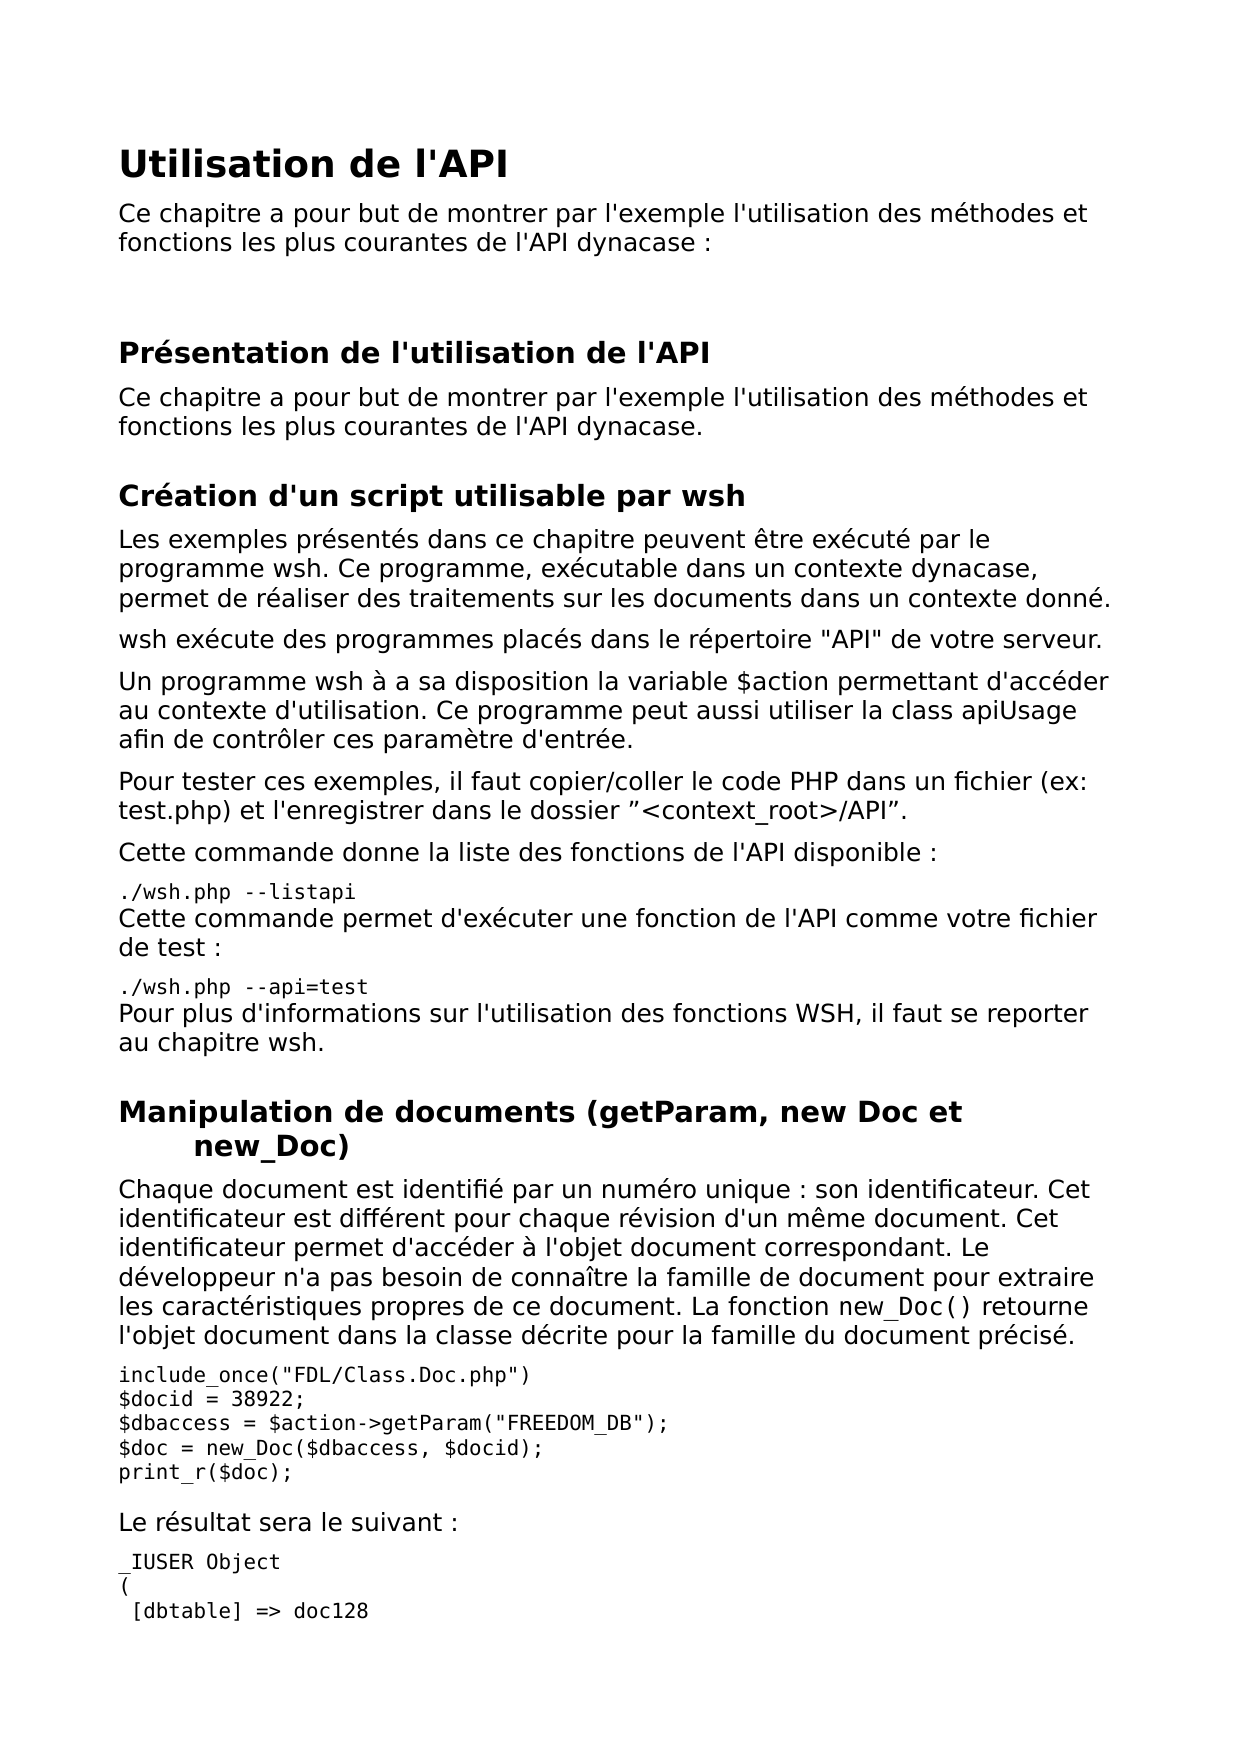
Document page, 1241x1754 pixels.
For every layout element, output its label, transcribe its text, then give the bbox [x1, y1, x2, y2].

text Cette commande donne la liste des fonctions de l'API disponible : [118, 838, 1122, 867]
text Pour tester ces exemples, il faut copier/coller le code PHP dans un fichier (ex: test.php) et l'enregistrer dans le dossier ”<context_root>/API”. [118, 767, 1122, 826]
text ./wsh.php --api=test [118, 975, 1122, 999]
text Ce chapitre a pour but de montrer par l'exemple l'utilisation des méthodes et fonctions les plus courantes de l'API dynacase. [118, 383, 1122, 442]
text Pour plus d'informations sur l'utilisation des fonctions WSH, il faut se reporter au chapitre wsh. [118, 999, 1122, 1057]
text wsh exécute des programmes placés dans le répertoire "API" de votre serveur. [118, 626, 1122, 655]
text ./wsh.php --listapi [118, 880, 1122, 904]
text Un programme wsh à a sa disposition la variable $action permettant d'accéder au contexte d'utilisation. Ce programme peut aussi utiliser la class apiUsage afin de contrôler ces paramètre d'entrée. [118, 667, 1122, 755]
text Ce chapitre a pour but de montrer par l'exemple l'utilisation des méthodes et fonctions les plus courantes de l'API dynacase : [118, 199, 1122, 258]
subtitle Manipulation de documents (getParam, new Doc et new_Doc) [118, 1095, 1122, 1163]
text include_once("FDL/Class.Doc.php") $docid = 38922; $dbaccess = $action->getParam("FREEDOM_DB"); $doc = new_Doc($dbaccess, $docid); print_r($doc); [118, 1363, 1122, 1508]
text Le résultat sera le suivant : [118, 1508, 1122, 1538]
text _IUSER Object ( [dbtable] => doc128 [118, 1550, 1122, 1623]
subtitle Présentation de l'utilisation de l'API [118, 337, 1122, 371]
text Cette commande permet d'exécuter une fonction de l'API comme votre fichier de test : [118, 904, 1122, 962]
subtitle Création d'un script utilisable par wsh [118, 479, 1122, 513]
text Les exemples présentés dans ce chapitre peuvent être exécuté par le programme wsh. Ce programme, exécutable dans un contexte dynacase, permet de réaliser des traitements sur les documents dans un contexte donné. [118, 526, 1122, 613]
subtitle Utilisation de l'API [118, 143, 1122, 187]
text Chaque document est identifié par un numéro unique : son identificateur. Cet identificateur est différent pour chaque révision d'un même document. Cet identificateur permet d'accéder à l'objet document correspondant. Le développeur n'a pas besoin de connaître la famille de document pour extraire les caractéristiques propres de ce document. La fonction new_Doc() retourne l'objet document dans la classe décrite pour la famille du document précisé. [118, 1175, 1122, 1350]
